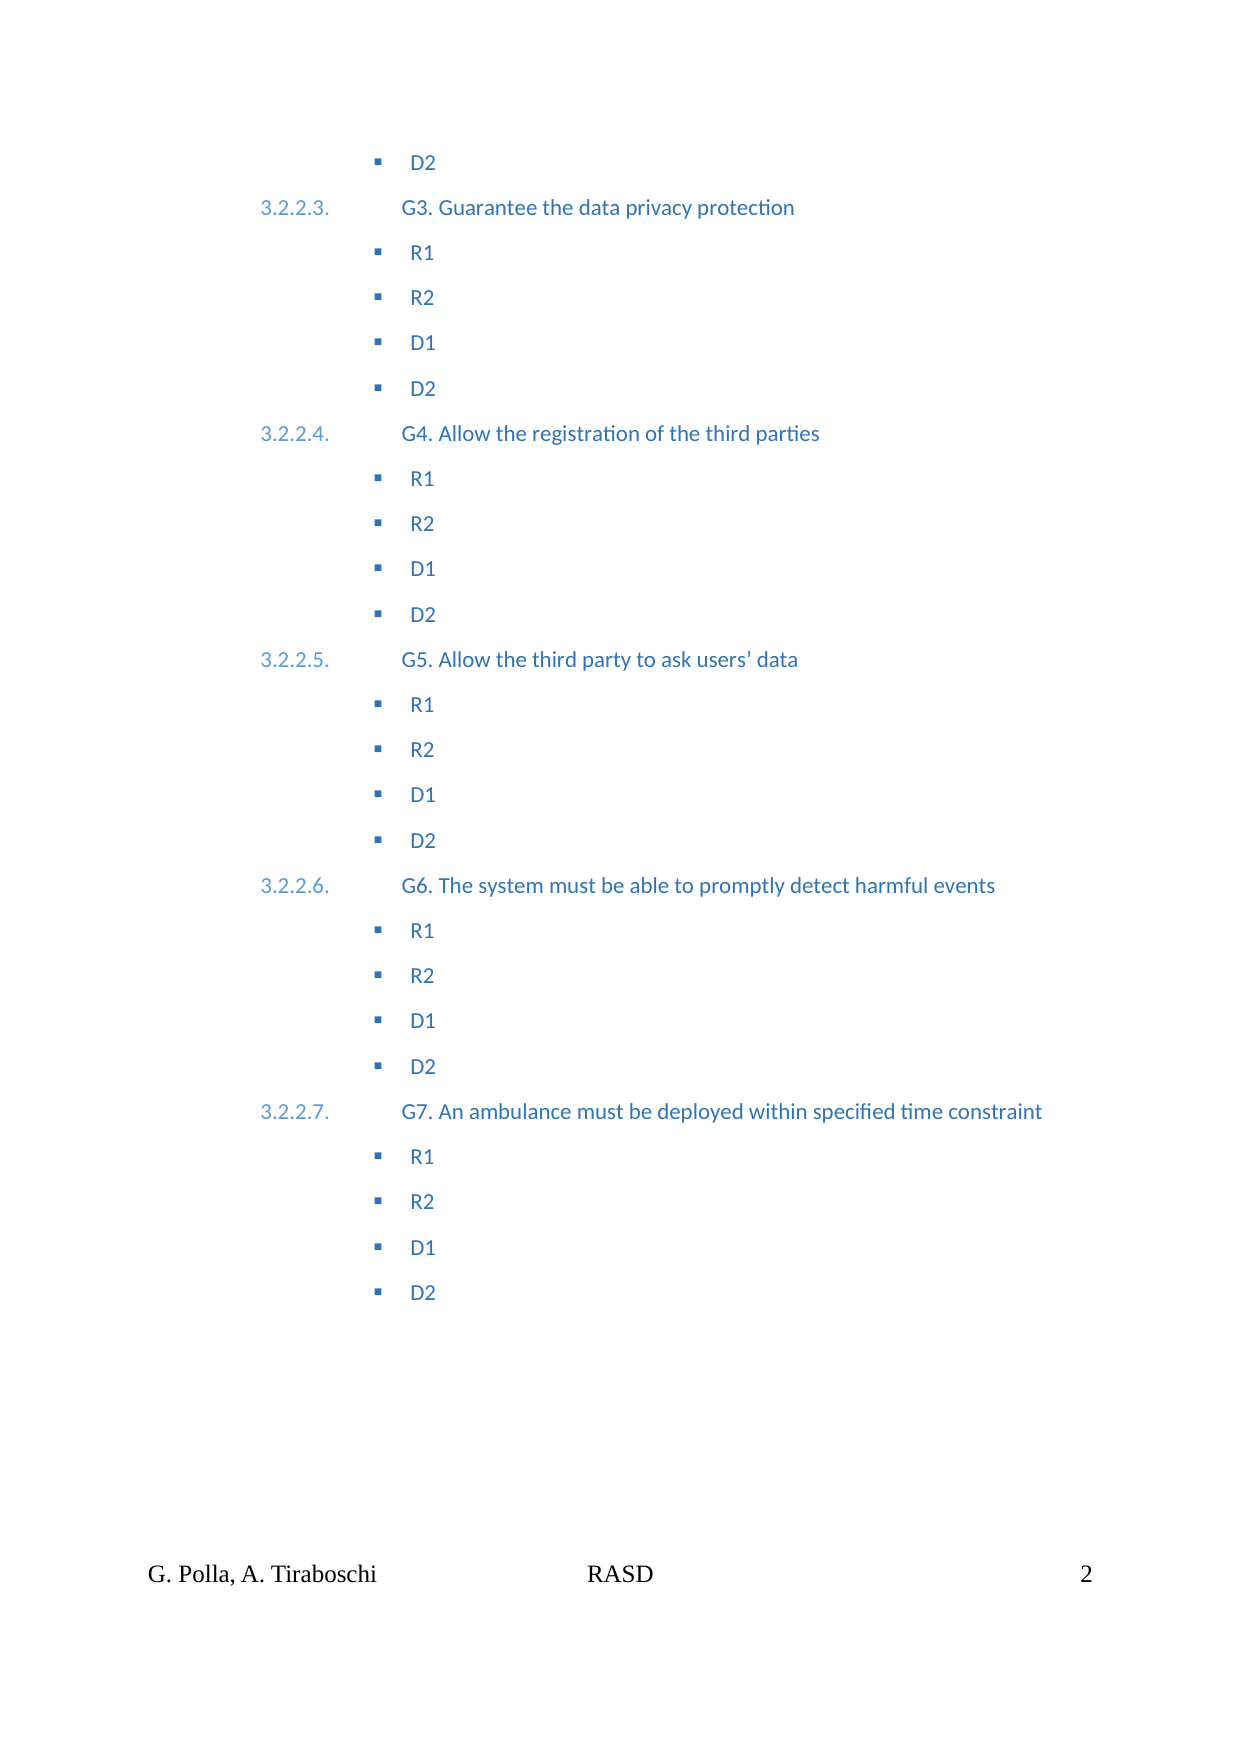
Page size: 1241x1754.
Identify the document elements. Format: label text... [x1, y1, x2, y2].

list G4. Allow the registration of the third parties [260, 419, 1093, 447]
list R2 [373, 961, 1093, 989]
list G3. Guarantee the data privacy protection [260, 193, 1093, 221]
list D2 [373, 374, 1093, 402]
list G5. Allow the third party to ask users’ data [260, 645, 1093, 673]
list D2 [373, 600, 1093, 628]
list D2 [373, 1278, 1093, 1306]
list D2 [373, 826, 1093, 854]
list R2 [373, 283, 1093, 311]
list D1 [373, 1007, 1093, 1034]
list R1 [373, 464, 1093, 492]
list R1 [373, 916, 1093, 944]
list D2 [373, 1052, 1093, 1080]
list R1 [373, 1142, 1093, 1170]
list R2 [373, 735, 1093, 763]
list R2 [373, 1187, 1093, 1215]
list D1 [373, 781, 1093, 808]
list D1 [373, 554, 1093, 582]
list G6. The system must be able to promptly detect harmful events [260, 871, 1093, 899]
list R1 [373, 238, 1093, 266]
list R2 [373, 509, 1093, 537]
list G7. An ambulance must be deployed within specified time constraint [260, 1097, 1093, 1125]
list D1 [373, 328, 1093, 356]
list D1 [373, 1233, 1093, 1261]
list D2 [373, 148, 1093, 176]
list R1 [373, 690, 1093, 718]
